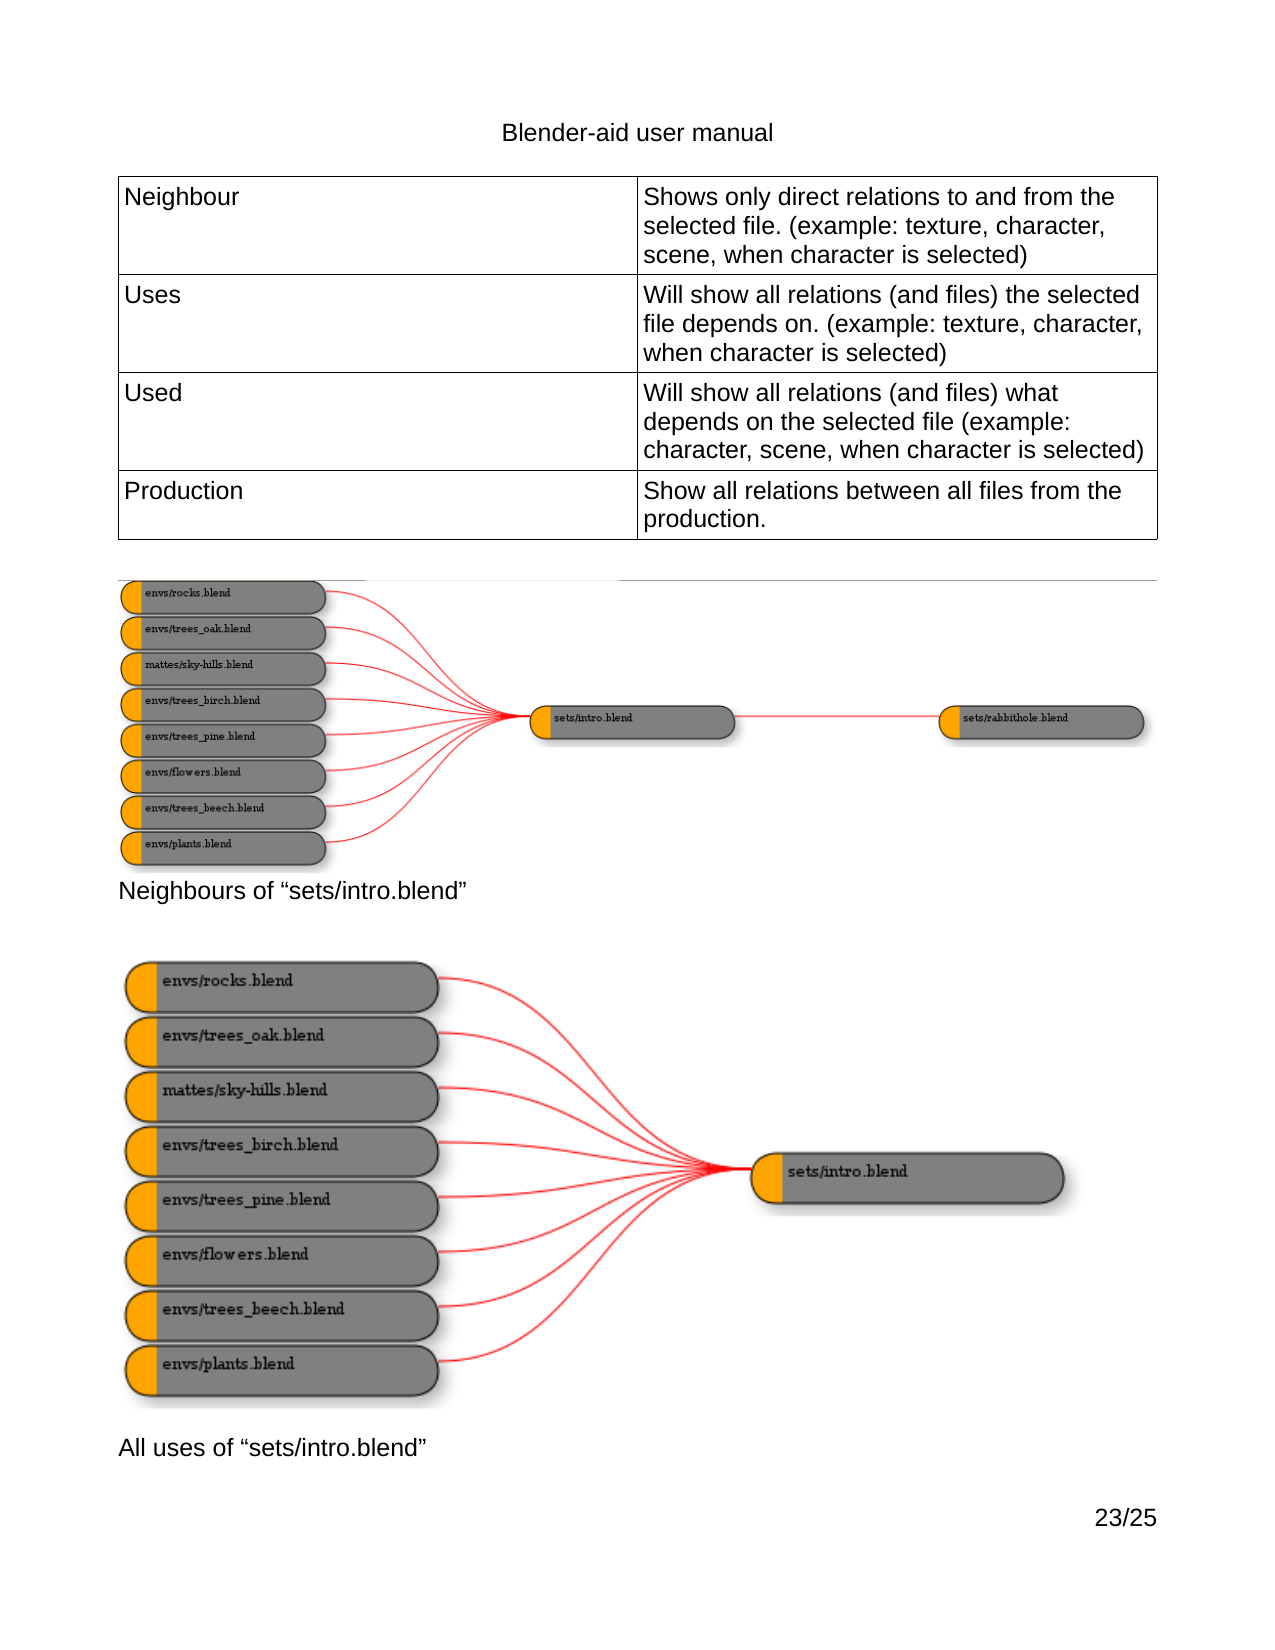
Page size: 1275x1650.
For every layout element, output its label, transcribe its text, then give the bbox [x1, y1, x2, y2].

table_cell Will show all relations (and files) what depends on the selected file (example: character, scene, when character is selected) [638, 373, 1157, 470]
picture [118, 958, 1086, 1421]
table_header Neighbour [119, 177, 637, 274]
table_cell Production [119, 471, 637, 539]
text All uses of “sets/intro.blend” [118, 1433, 1157, 1462]
table_cell Used [119, 373, 637, 470]
table_cell Show all relations between all files from the production. [638, 471, 1157, 539]
table_cell Will show all relations (and files) the selected file depends on. (example: texture, character, when character is selected) [638, 275, 1157, 372]
picture [118, 580, 1157, 876]
table_cell Uses [119, 275, 637, 372]
text Neighbours of “sets/intro.blend” [118, 876, 1157, 904]
table_header Shows only direct relations to and from the selected file. (example: texture, character, scene, when character is selected) [638, 177, 1157, 274]
